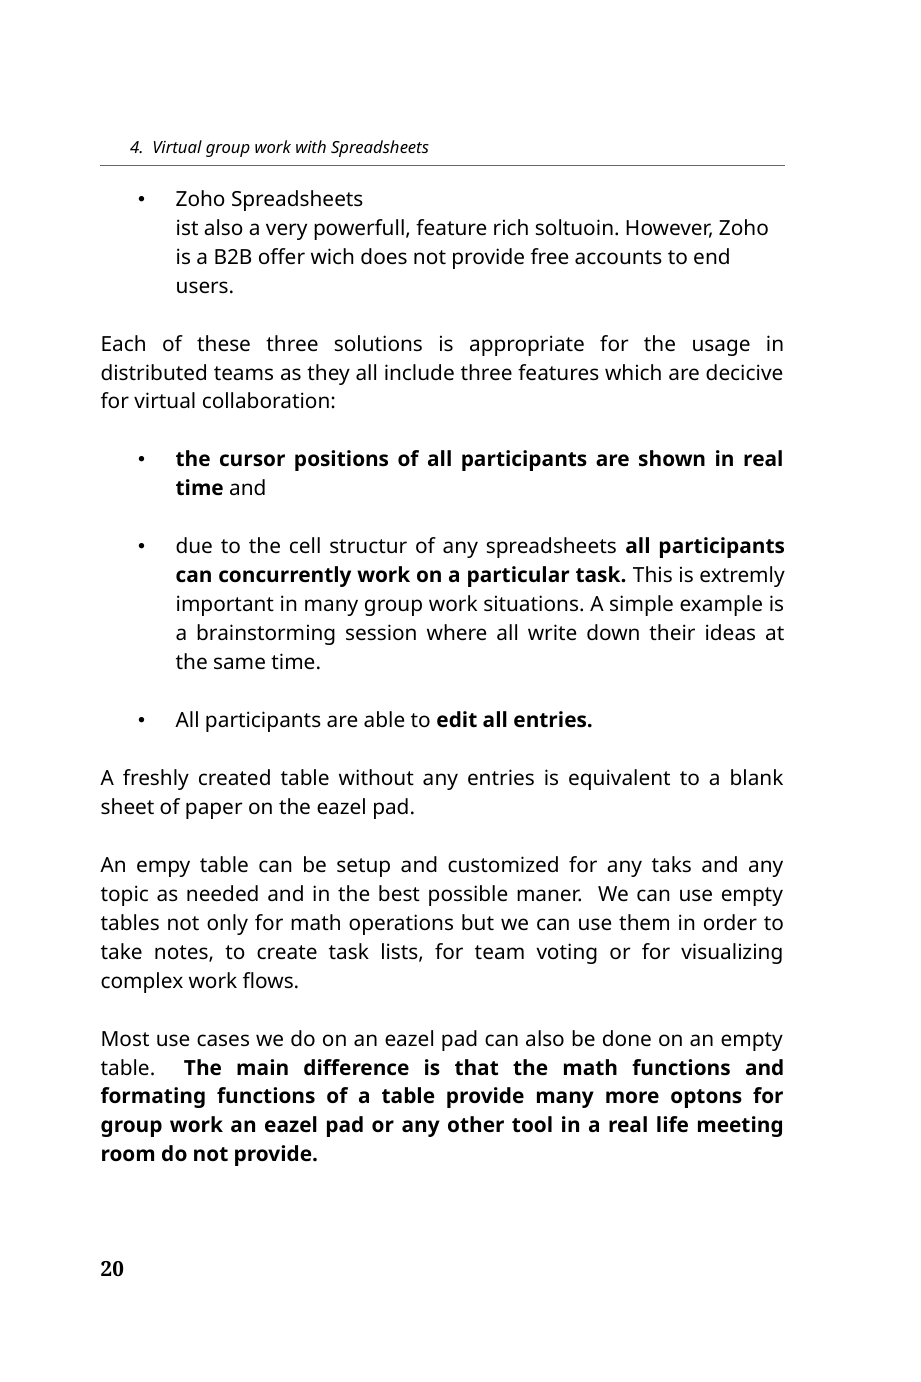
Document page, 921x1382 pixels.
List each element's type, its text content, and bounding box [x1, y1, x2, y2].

list All participants are able to edit all entries. [138, 683, 785, 733]
text Each of these three solutions is appropriate for the usage in distributed teams as they all include three features which are decicive for virtual collaboration: [100, 307, 785, 415]
text A freshly created table without any entries is equivalent to a blank sheet of paper on the eazel pad. [100, 741, 785, 820]
list due to the cell structur of any spreadsheets all participants can concurrently work on a particular task. This is extremly important in many group work situations. A simple example is a brainstorming session where all write down their ideas at the same time. [138, 510, 785, 675]
list Zoho Spreadsheets ist also a very powerfull, feature rich soltuoin. However, Zoho is a B2B offer wich does not provide free accounts to end users. [138, 183, 785, 299]
text An empy table can be setup and customized for any taks and any topic as needed and in the best possible maner. We can use empty tables not only for math operations but we can use them in order to take notes, to create task lists, for team voting or for visualizing complex work flows. [100, 828, 785, 994]
list the cursor positions of all participants are shown in real time and [138, 423, 785, 502]
text Most use cases we do on an eazel pad can also be done on an empty table. The main difference is that the math functions and formating functions of a table provide many more optons for group work an eazel pad or any other tool in a real life meeting room do not provide. [100, 1002, 785, 1168]
